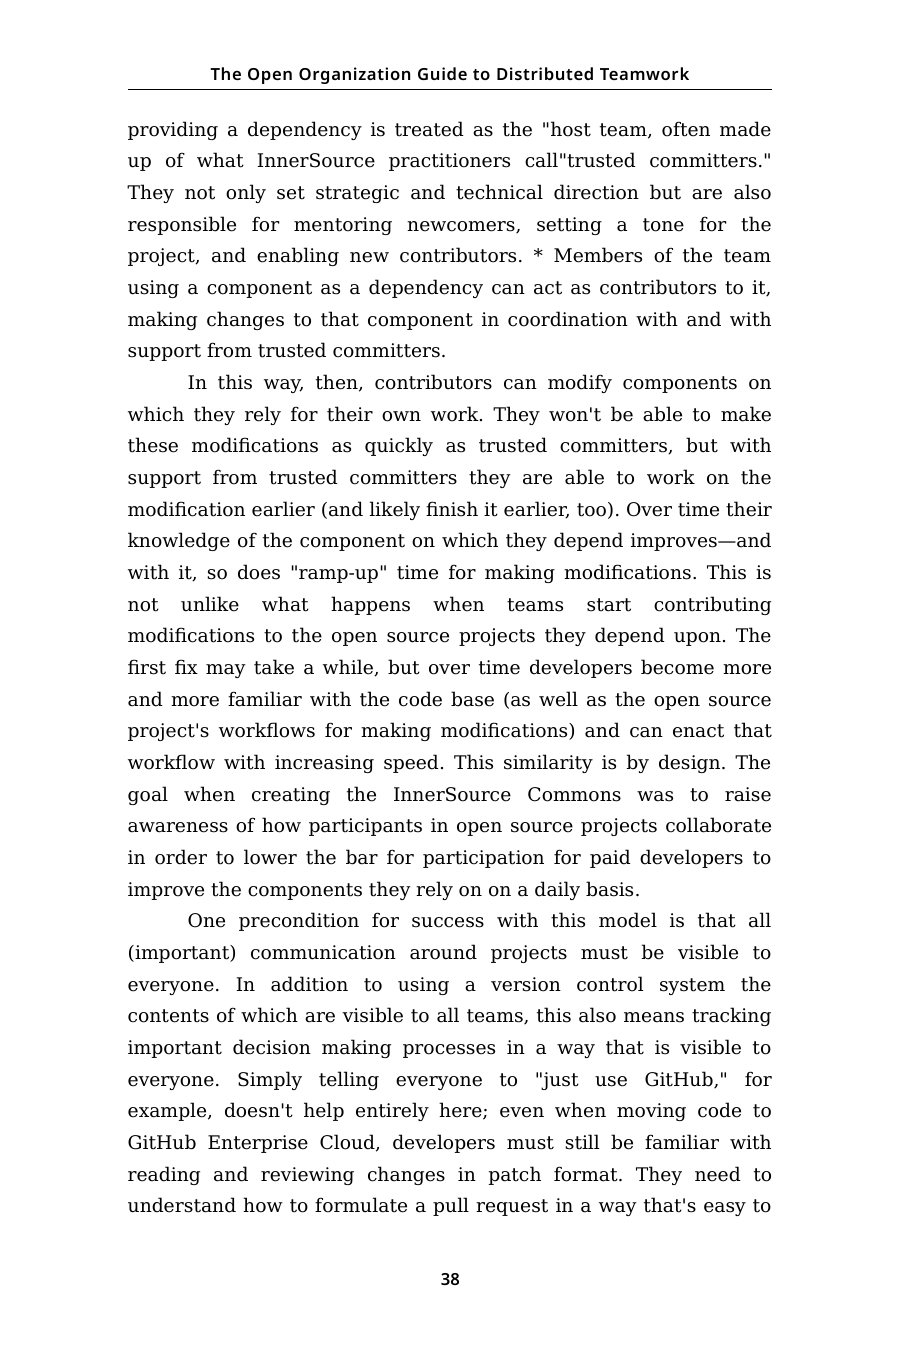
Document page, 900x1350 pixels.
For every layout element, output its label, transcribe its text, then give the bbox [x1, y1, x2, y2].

text In this way, then, contributors can modify components on which they rely for their own work. They won't be able to make these modifications as quickly as trusted committers, but with support from trusted committers they are able to work on the modification earlier (and likely finish it earlier, too). Over time their knowledge of the component on which they depend improves—and with it, so does "ramp-up" time for making modifications. This is not unlike what happens when teams start contributing modifications to the open source projects they depend upon. The first fix may take a while, but over time developers become more and more familiar with the code base (as well as the open source project's workflows for making modifications) and can enact that workflow with increasing speed. This similarity is by design. The goal when creating the InnerSource Commons was to raise awareness of how participants in open source projects collaborate in order to lower the bar for participation for paid developers to improve the components they rely on on a daily basis. [127, 372, 772, 900]
text providing a dependency is treated as the "host team, often made up of what InnerSource practitioners call"trusted committers." They not only set strategic and technical direction but are also responsible for mentoring newcomers, setting a tone for the project, and enabling new contributors. * Members of the team using a component as a dependency can act as contributors to it, making changes to that component in coordination with and with support from trusted committers. [127, 118, 772, 362]
text One precondition for success with this model is that all (important) communication around projects must be visible to everyone. In addition to using a version control system the contents of which are visible to all teams, this also means tracking important decision making processes in a way that is visible to everyone. Simply telling everyone to "just use GitHub," for example, doesn't help entirely here; even when moving code to GitHub Enterprise Cloud, developers must still be familiar with reading and reviewing changes in patch format. They need to understand how to formulate a pull request in a way that's easy to [127, 910, 772, 1217]
